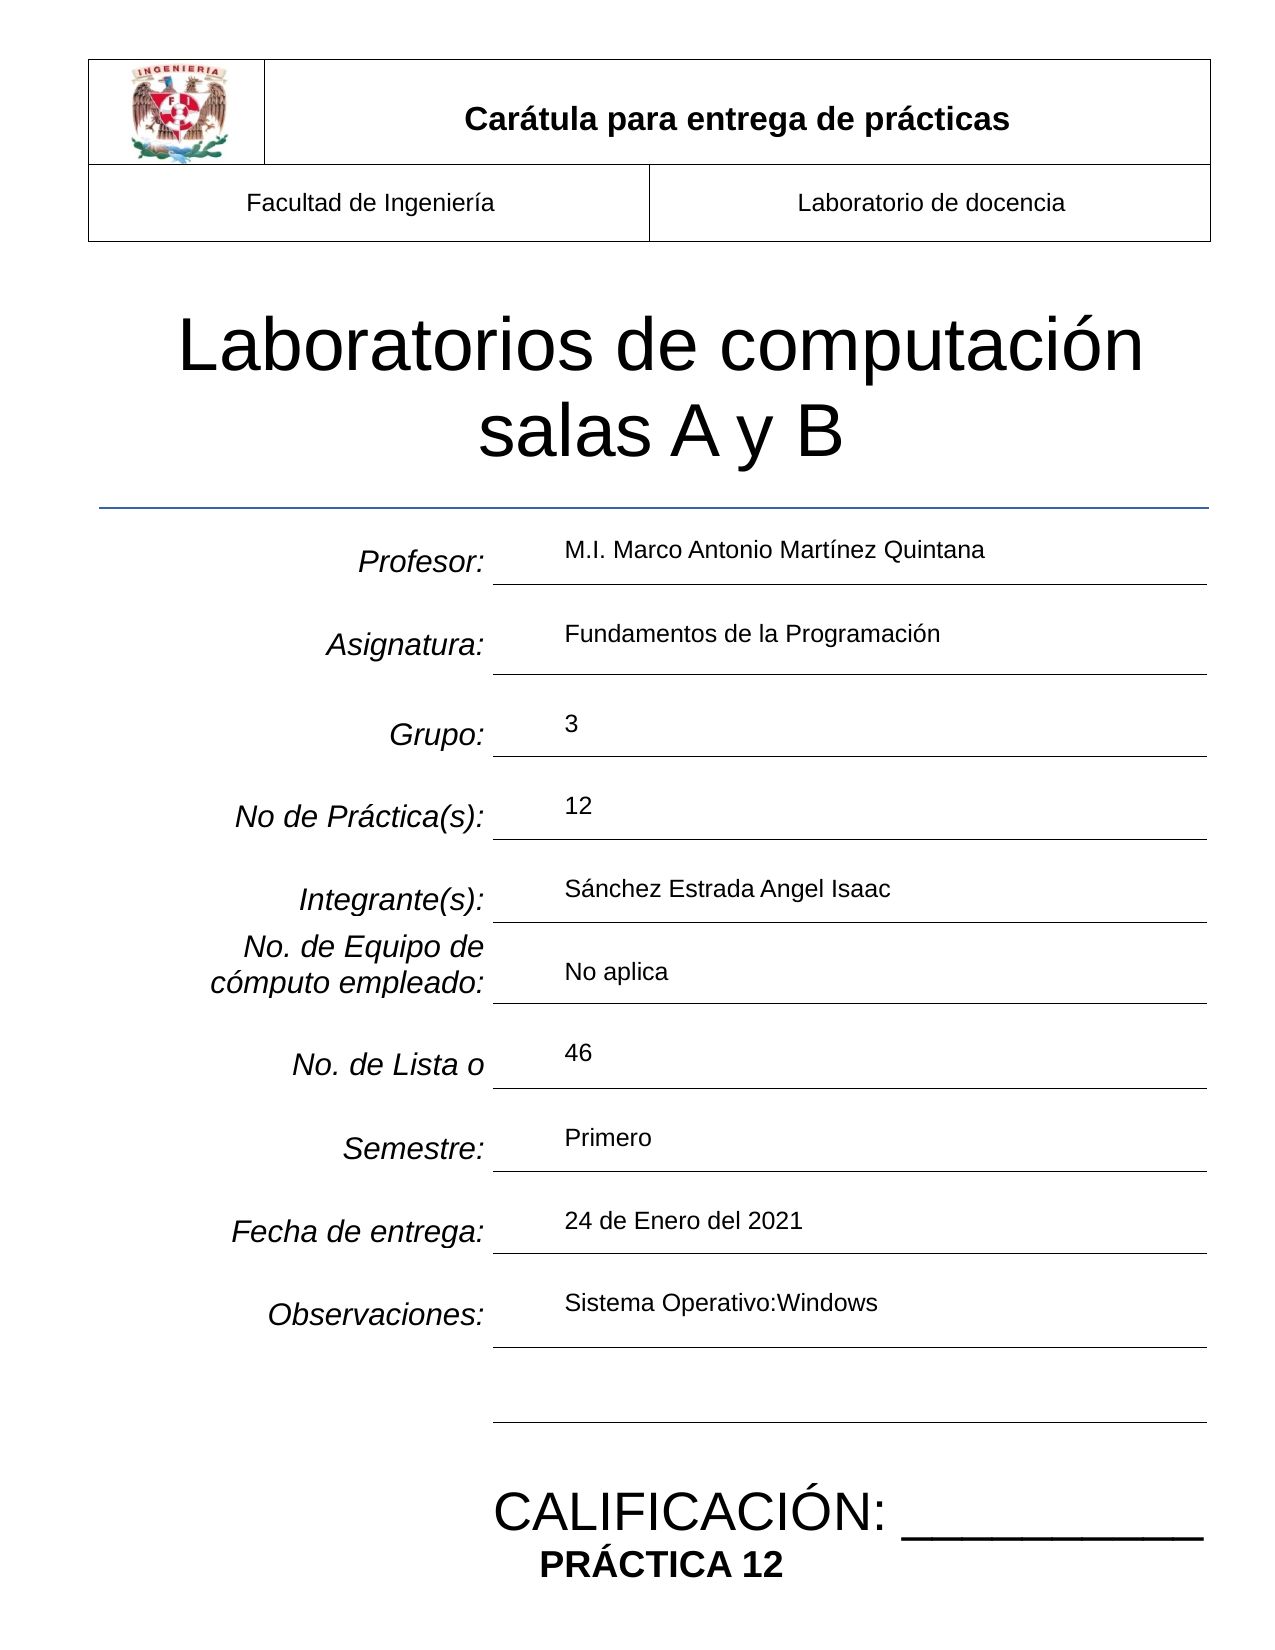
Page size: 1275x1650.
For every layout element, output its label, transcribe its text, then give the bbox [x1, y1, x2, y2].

table_cell No de Práctica(s): [118, 756, 493, 839]
table_cell 24 de Enero del 2021 [493, 1172, 1207, 1253]
table_header [231, 60, 264, 163]
table_header Profesor: [118, 509, 493, 584]
table_header [493, 501, 1207, 507]
table_cell Observaciones: [118, 1253, 493, 1346]
table_cell Grupo: [118, 674, 493, 756]
table_cell No. de Equipo de cómputo empleado: [118, 922, 493, 1003]
table_cell 12 [493, 757, 1207, 839]
text salas A y B [118, 386, 1205, 472]
table_header [89, 60, 127, 163]
table_cell Sistema Operativo:Windows [493, 1254, 1207, 1346]
table_cell [118, 1346, 493, 1421]
table_cell Integrante(s): [118, 839, 493, 922]
table_header [118, 501, 493, 507]
table_cell Primero [493, 1089, 1207, 1171]
text Laboratorios de computación [118, 300, 1205, 386]
table_cell Semestre: [118, 1088, 493, 1171]
table_cell No aplica [493, 923, 1207, 1003]
text PRÁCTICA 12 [118, 1542, 1205, 1585]
table_cell No. de Lista o Brigada: [118, 1003, 493, 1088]
text CALIFICACIÓN: __________ [118, 1479, 1205, 1542]
table_cell Fecha de entrega: [118, 1171, 493, 1253]
table_cell Laboratorio de docencia [650, 165, 1210, 241]
table_cell Sánchez Estrada Angel Isaac [493, 840, 1207, 922]
table_header M.I. Marco Antonio Martínez Quintana [493, 509, 1207, 584]
table_cell Facultad de Ingeniería [89, 165, 649, 241]
table_cell Fundamentos de la Programación [493, 585, 1207, 674]
table_cell [493, 1348, 1207, 1421]
table_cell 46 [493, 1004, 1207, 1088]
table_cell Asignatura: [118, 584, 493, 674]
table_cell 3 [493, 675, 1207, 756]
table_header Carátula para entrega de prácticas [265, 60, 1210, 163]
